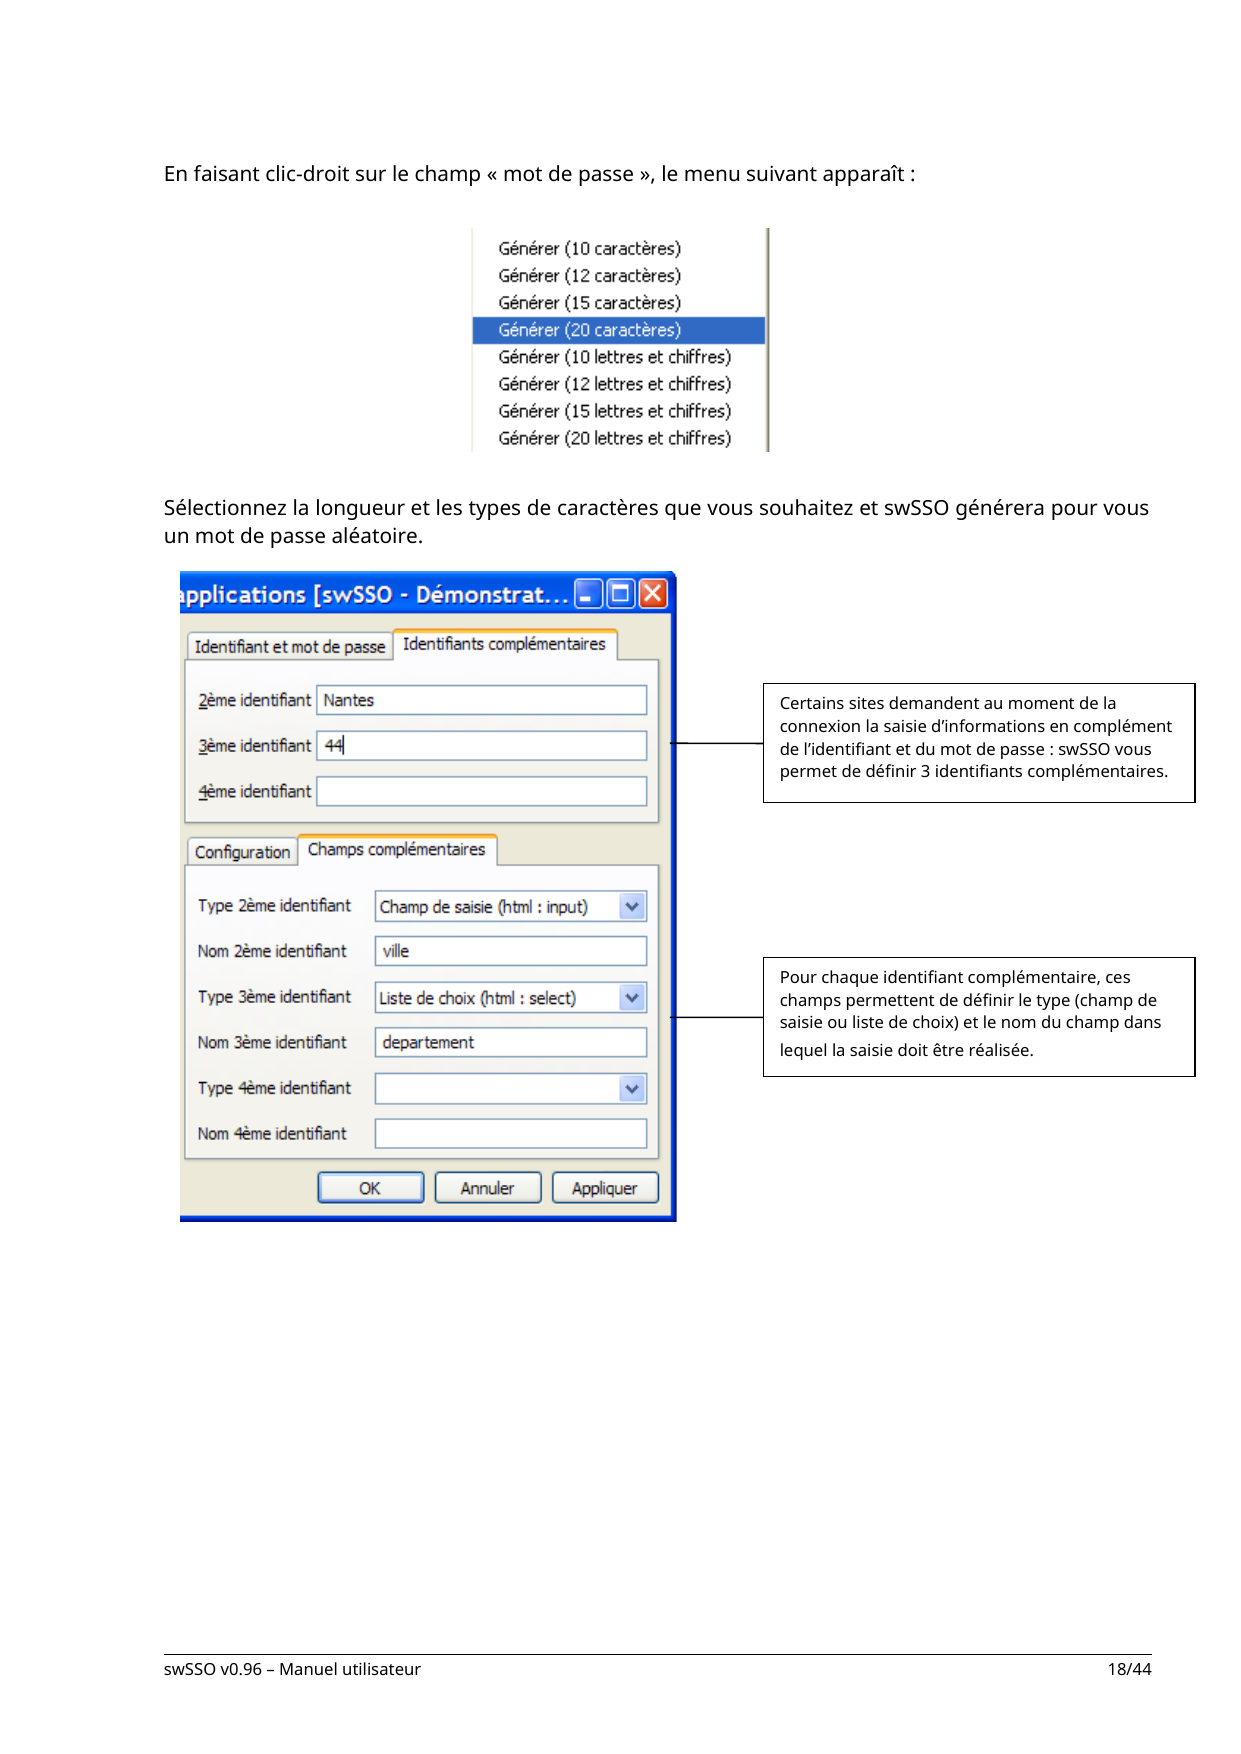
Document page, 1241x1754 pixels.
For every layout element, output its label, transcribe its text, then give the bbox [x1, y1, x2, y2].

text Certains sites demandent au moment de la connexion la saisie d’informations en complément de l’identifiant et du mot de passe : swSSO vous permet de définir 3 identifiants complémentaires. [779, 692, 1179, 782]
text En faisant clic-droit sur le champ « mot de passe », le menu suivant apparaît : [164, 159, 1152, 187]
text Pour chaque identifiant complémentaire, ces champs permettent de définir le type (champ de saisie ou liste de choix) et le nom du champ dans lequel la saisie doit être réalisée. [779, 966, 1179, 1062]
text Sélectionnez la longueur et les types de caractères que vous souhaitez et swSSO générera pour vous un mot de passe aléatoire. [164, 493, 1152, 550]
picture [180, 571, 677, 1222]
